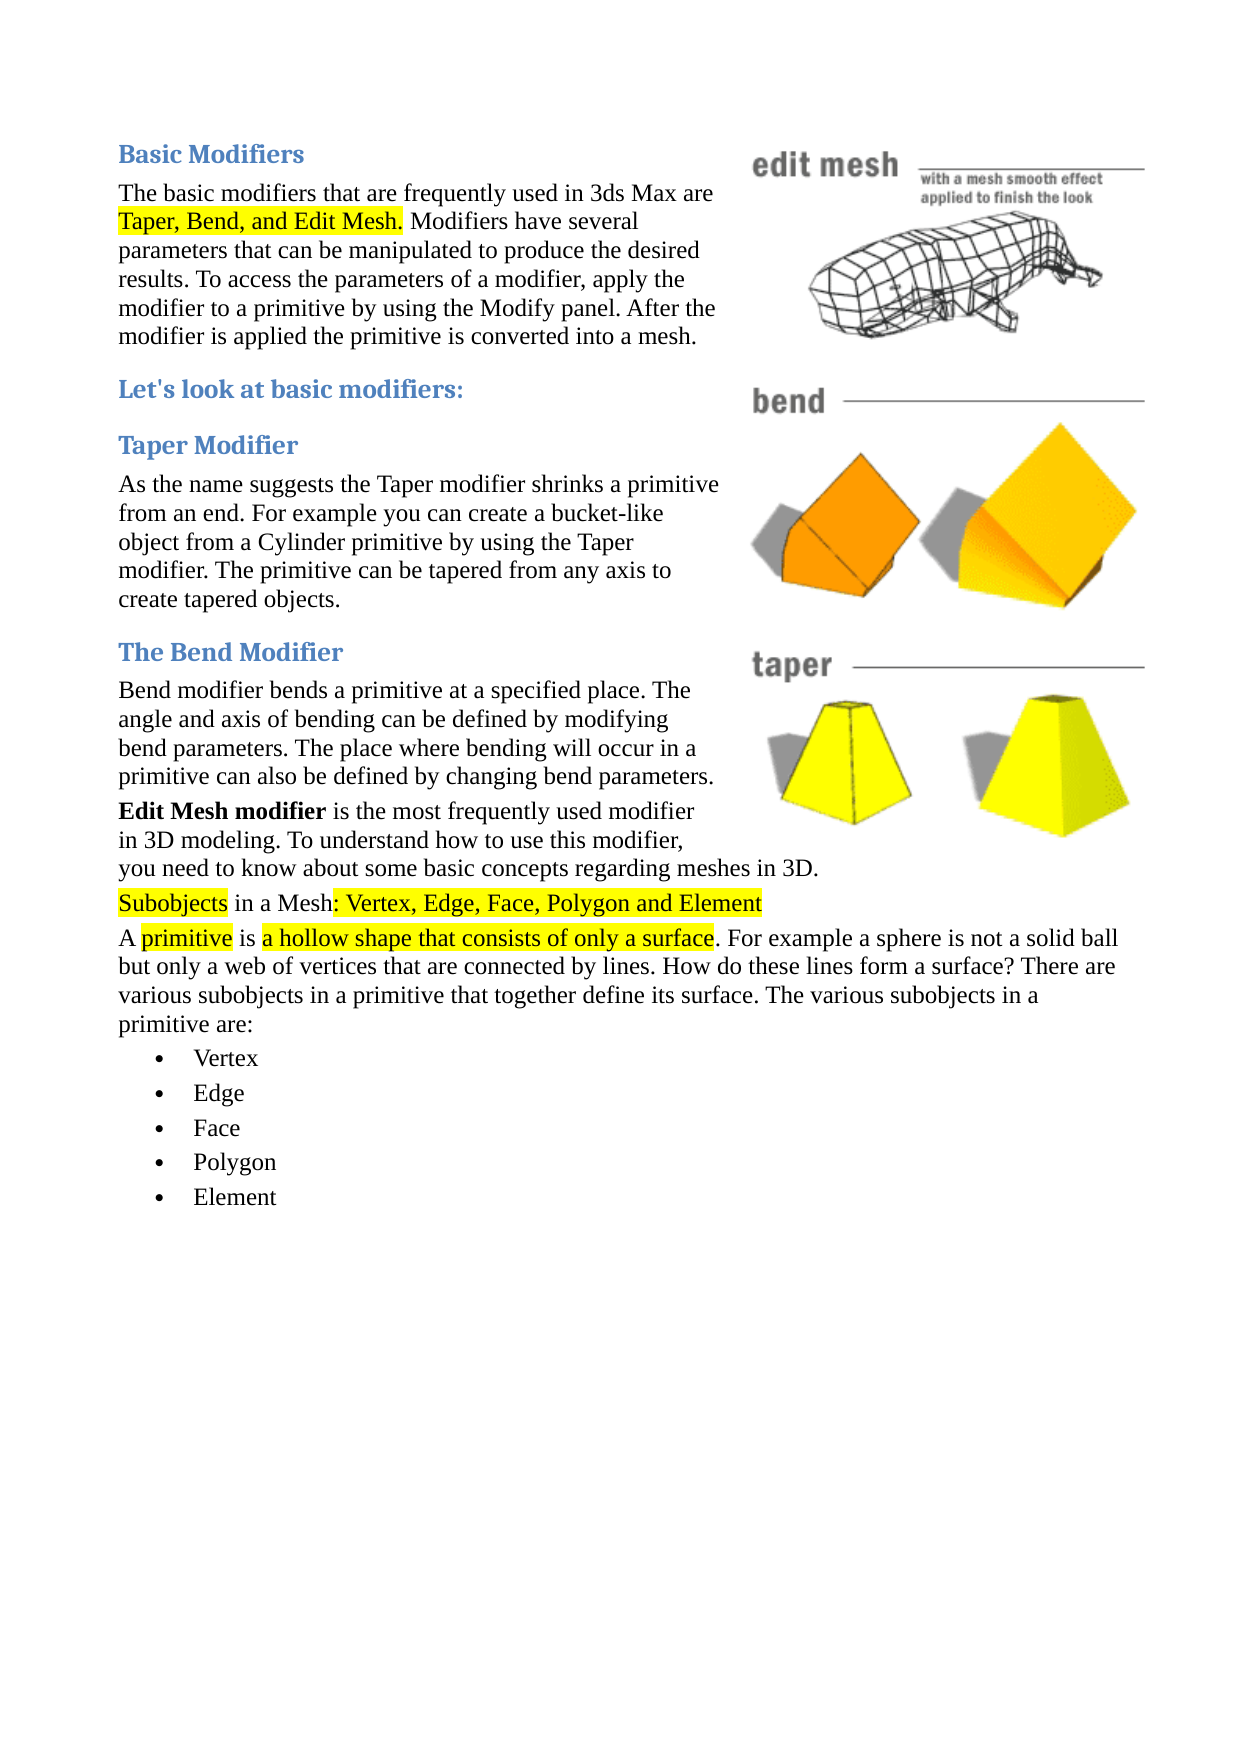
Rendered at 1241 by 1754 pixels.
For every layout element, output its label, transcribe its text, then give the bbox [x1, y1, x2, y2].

text Subobjects in a Mesh: Vertex, Edge, Face, Polygon and Element [118, 888, 1122, 917]
text As the name suggests the Taper modifier shrinks a primitive from an end. For example you can create a bucket-like object from a Cylinder primitive by using the Taper modifier. The primitive can be tapered from any axis to create tapered objects. [118, 469, 738, 613]
subtitle Basic Modifiers [118, 139, 1122, 170]
list Polygon [156, 1147, 1122, 1176]
list Edge [156, 1078, 1122, 1107]
list Vertex [156, 1043, 1122, 1072]
subtitle The Bend Modifier [118, 637, 738, 668]
list Face [156, 1113, 1122, 1141]
subtitle Let's look at basic modifiers: [118, 374, 738, 405]
text A primitive is a hollow shape that consists of only a surface. For example a sphere is not a solid ball but only a web of vertices that are connected by lines. How do these lines form a surface? There are various subobjects in a primitive that together define its surface. The various subobjects in a primitive are: [118, 923, 1122, 1038]
text Edit Mesh modifier is the most frequently used modifier in 3D modeling. To understand how to use this modifier, you need to know about some basic concepts regarding meshes in 3D. [118, 796, 1122, 882]
picture [738, 140, 1145, 844]
text The basic modifiers that are frequently used in 3ds Max are Taper, Bend, and Edit Mesh. Modifiers have several parameters that can be manipulated to produce the desired results. To access the parameters of a modifier, apply the modifier to a primitive by using the Modify panel. After the modifier is applied the primitive is converted into a mesh. [118, 178, 738, 350]
subtitle Taper Modifier [118, 430, 738, 462]
text Bend modifier bends a primitive at a specified place. The angle and axis of bending can be defined by modifying bend parameters. The place where bending will occur in a primitive can also be defined by changing bend parameters. [118, 675, 738, 790]
list Element [156, 1182, 1122, 1211]
